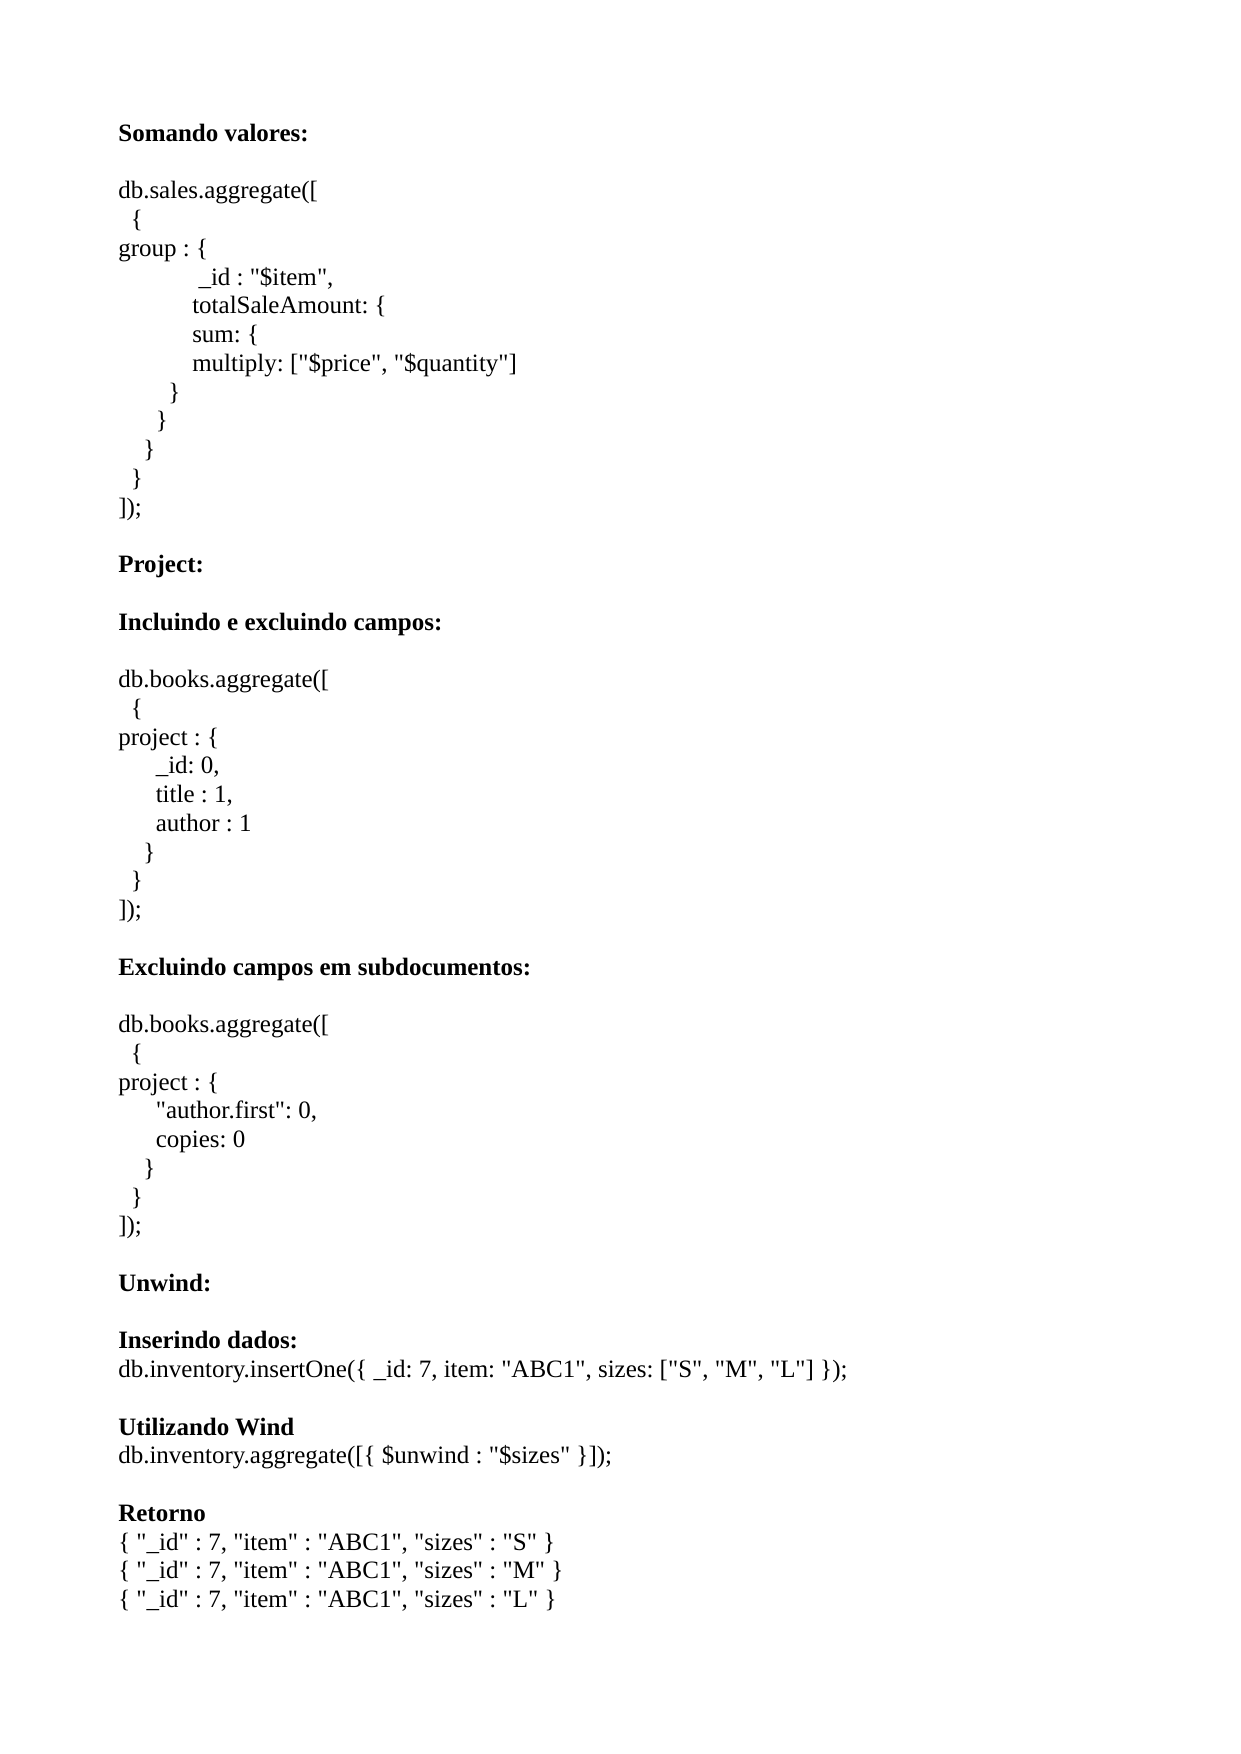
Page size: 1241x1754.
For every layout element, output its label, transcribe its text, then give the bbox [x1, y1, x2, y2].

text db.sales.aggregate([ [118, 176, 1122, 204]
text db.inventory.insertOne({ _id: 7, item: "ABC1", sizes: ["S", "M", "L"] }); [118, 1354, 1122, 1383]
text _id : "$item", [118, 262, 1122, 291]
text "author.first": 0, [118, 1096, 1122, 1124]
text ]); [118, 1211, 1122, 1239]
text totalSaleAmount: { [118, 291, 1122, 319]
text { [118, 693, 1122, 722]
text } [118, 434, 1122, 463]
text title : 1, [118, 779, 1122, 808]
text } [118, 837, 1122, 866]
text sum: { [118, 319, 1122, 348]
text group : { [118, 233, 1122, 262]
text copies: 0 [118, 1124, 1122, 1153]
text db.books.aggregate([ [118, 1009, 1122, 1038]
text } [118, 1153, 1122, 1182]
text project : { [118, 722, 1122, 751]
text { [118, 1038, 1122, 1067]
text ]); [118, 894, 1122, 923]
text Somando valores: [118, 118, 1122, 147]
text } [118, 406, 1122, 434]
text Unwind: [118, 1268, 1122, 1297]
text db.books.aggregate([ [118, 664, 1122, 693]
text author : 1 [118, 808, 1122, 837]
text ]); [118, 492, 1122, 521]
text { [118, 204, 1122, 233]
text } [118, 1182, 1122, 1211]
text Excluindo campos em subdocumentos: [118, 952, 1122, 981]
text Retorno [118, 1498, 1122, 1527]
text Inserindo dados: [118, 1326, 1122, 1354]
text Utilizando Wind [118, 1412, 1122, 1441]
text db.inventory.aggregate([{ $unwind : "$sizes" }]); [118, 1441, 1122, 1469]
text project : { [118, 1067, 1122, 1096]
text } [118, 463, 1122, 492]
text { "_id" : 7, "item" : "ABC1", "sizes" : "L" } [118, 1584, 1122, 1613]
text Project: [118, 549, 1122, 578]
text } [118, 866, 1122, 894]
text multiply: ["$price", "$quantity"] [118, 348, 1122, 377]
text Incluindo e excluindo campos: [118, 607, 1122, 636]
text } [118, 377, 1122, 406]
text { "_id" : 7, "item" : "ABC1", "sizes" : "S" } [118, 1527, 1122, 1556]
text _id: 0, [118, 751, 1122, 779]
text { "_id" : 7, "item" : "ABC1", "sizes" : "M" } [118, 1556, 1122, 1584]
